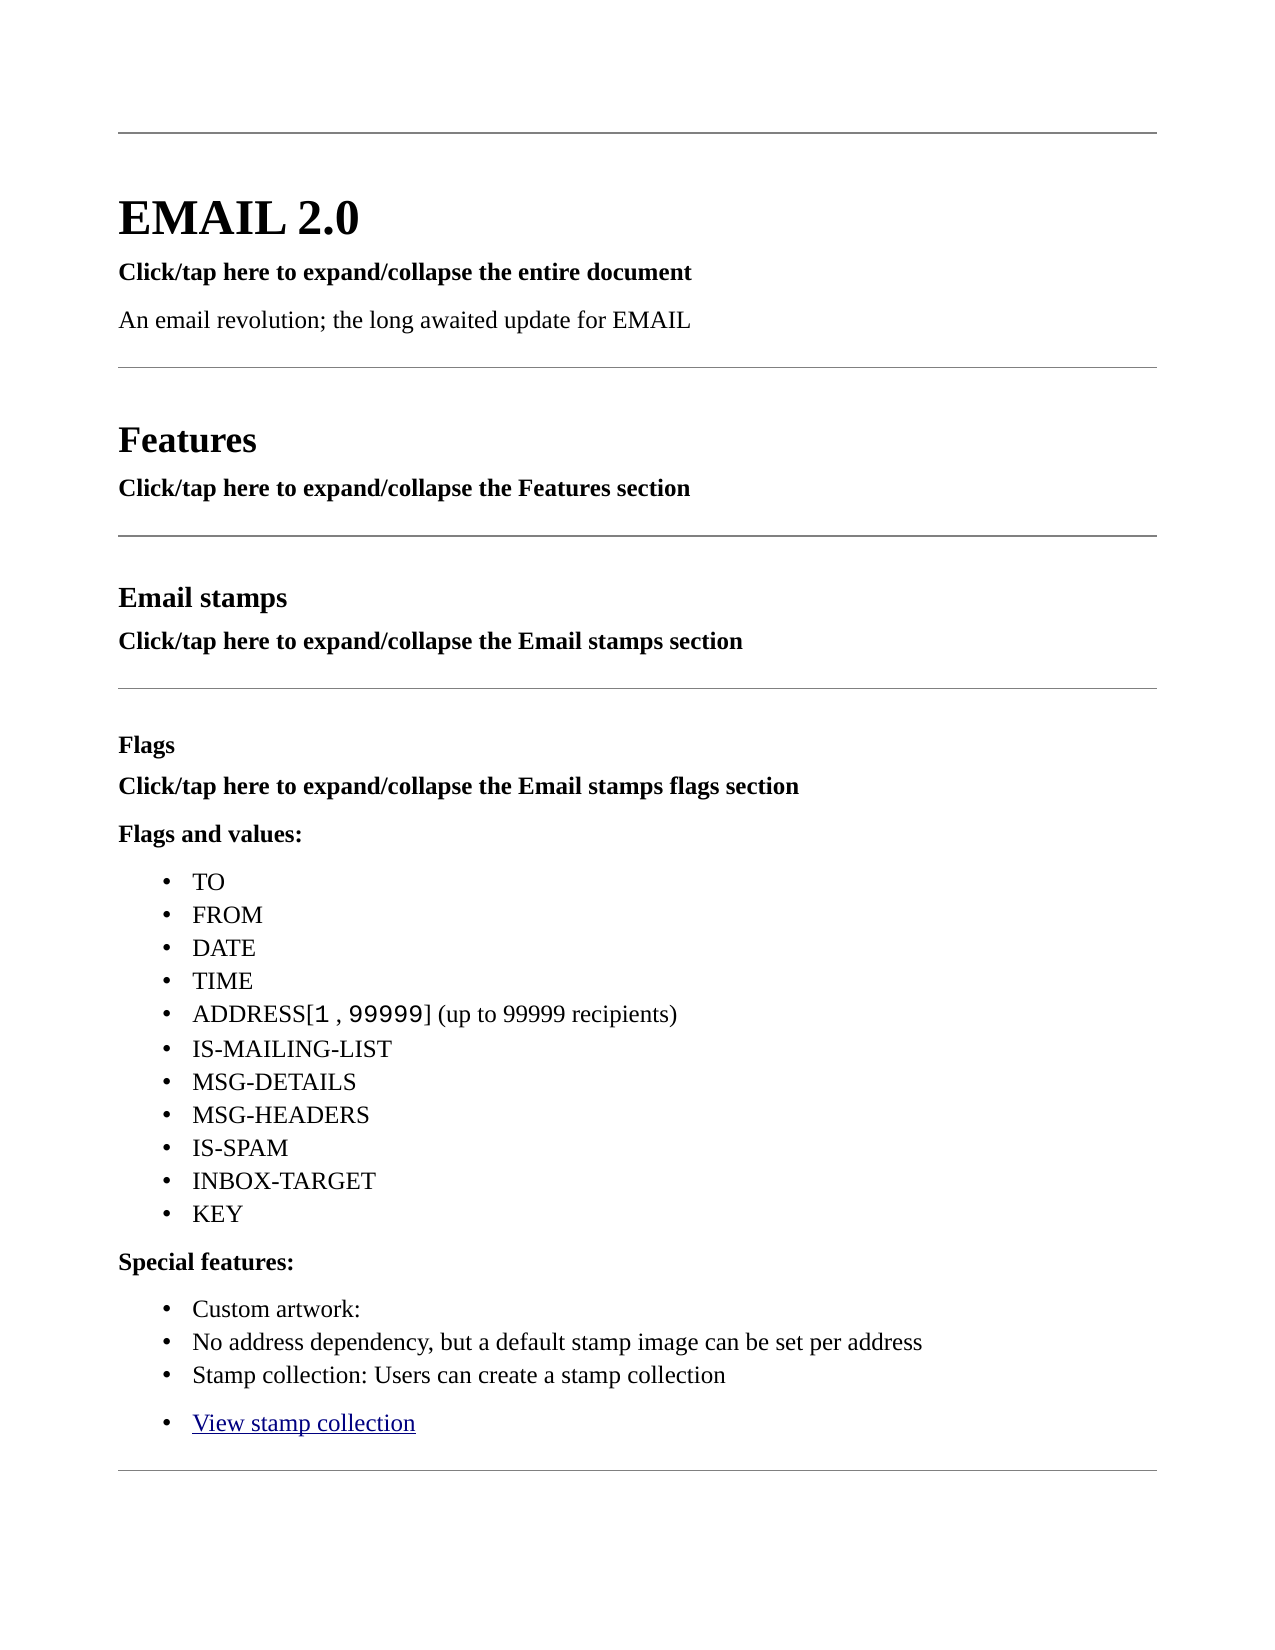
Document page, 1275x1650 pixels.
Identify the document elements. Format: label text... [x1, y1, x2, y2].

list MSG-HEADERS [162, 1100, 1157, 1129]
subtitle Features [118, 418, 1157, 461]
list No address dependency, but a default stamp image can be set per address [162, 1327, 1157, 1356]
list FROM [162, 900, 1157, 928]
list View stamp collection [162, 1408, 1157, 1437]
text Click/tap here to expand/collapse the Email stamps flags section [118, 771, 1157, 800]
list KEY [162, 1199, 1157, 1228]
list INBOX-TARGET [162, 1166, 1157, 1195]
text Click/tap here to expand/collapse the Email stamps section [118, 626, 1157, 654]
text An email revolution; the long awaited update for EMAIL [118, 305, 1157, 334]
list MSG-DETAILS [162, 1067, 1157, 1096]
list Custom artwork: [162, 1294, 1157, 1323]
list IS-MAILING-LIST [162, 1034, 1157, 1063]
text Click/tap here to expand/collapse the entire document [118, 257, 1157, 286]
list DATE [162, 933, 1157, 961]
list Stamp collection: Users can create a stamp collection [162, 1361, 1157, 1389]
text Special features: [118, 1247, 1157, 1276]
text Click/tap here to expand/collapse the Features section [118, 473, 1157, 502]
list TO [162, 867, 1157, 895]
subtitle Flags [118, 730, 1157, 759]
list ADDRESS[1 , 99999] (up to 99999 recipients) [162, 999, 1157, 1029]
list IS-SPAM [162, 1133, 1157, 1162]
text Flags and values: [118, 819, 1157, 848]
subtitle EMAIL 2.0 [118, 187, 1157, 245]
list TIME [162, 966, 1157, 994]
subtitle Email stamps [118, 580, 1157, 613]
